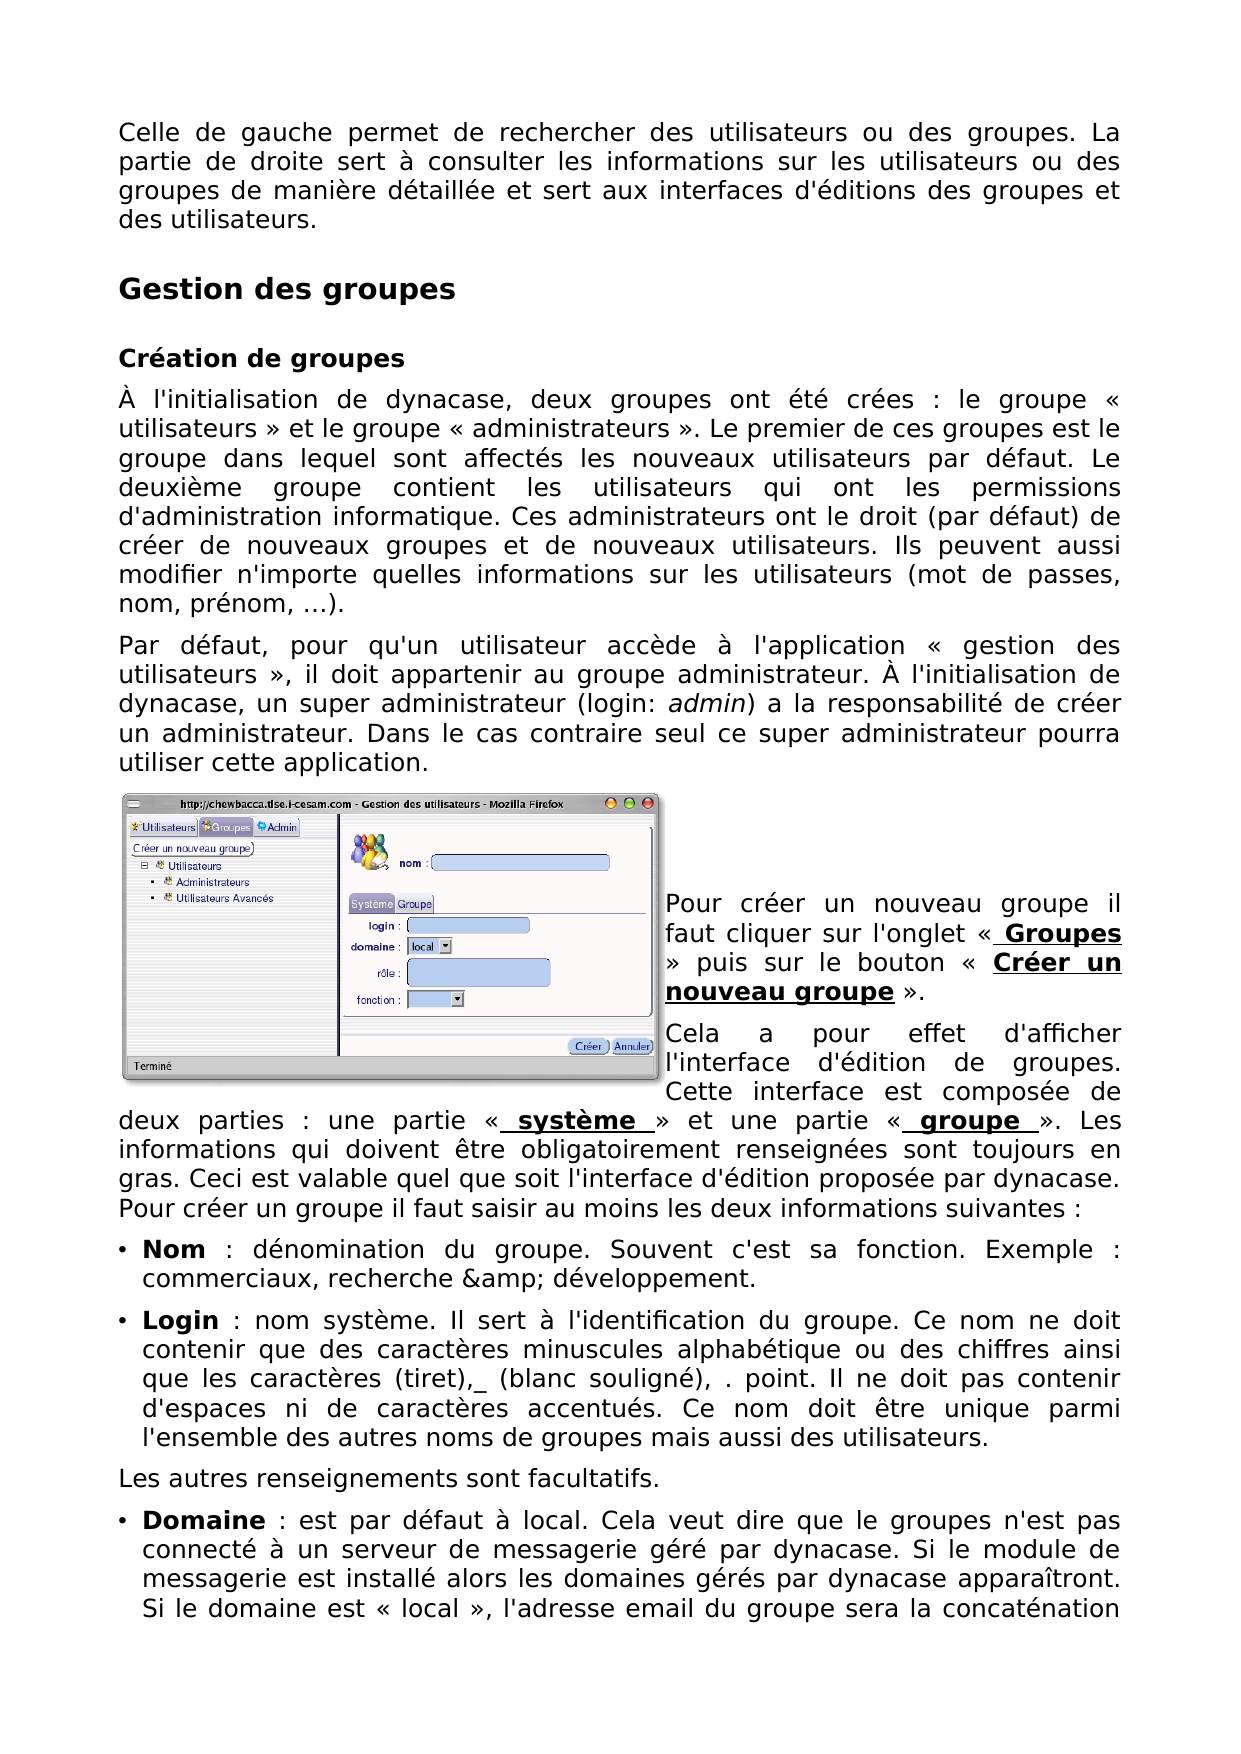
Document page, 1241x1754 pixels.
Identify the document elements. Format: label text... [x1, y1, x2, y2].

text À l'initialisation de dynacase, deux groupes ont été crées : le groupe « utilisateurs » et le groupe « administrateurs ». Le premier de ces groupes est le groupe dans lequel sont affectés les nouveaux utilisateurs par défaut. Le deuxième groupe contient les utilisateurs qui ont les permissions d'administration informatique. Ces administrateurs ont le droit (par défaut) de créer de nouveaux groupes et de nouveaux utilisateurs. Ils peuvent aussi modifier n'importe quelles informations sur les utilisateurs (mot de passes, nom, prénom, …). [118, 385, 1122, 619]
text Celle de gauche permet de rechercher des utilisateurs ou des groupes. La partie de droite sert à consulter les informations sur les utilisateurs ou des groupes de manière détaillée et sert aux interfaces d'éditions des groupes et des utilisateurs. [118, 118, 1122, 235]
list Nom : dénomination du groupe. Souvent c'est sa fonction. Exemple : commerciaux, recherche &amp; développement. [118, 1235, 1122, 1294]
text Cela a pour effet d'afficher l'interface d'édition de groupes. Cette interface est composée de deux parties : une partie « système » et une partie « groupe ». Les informations qui doivent être obligatoirement renseignées sont toujours en gras. Ceci est valable quel que soit l'interface d'édition proposée par dynacase. Pour créer un groupe il faut saisir au moins les deux informations suivantes : [118, 1019, 1122, 1223]
subtitle Gestion des groupes [118, 272, 1122, 306]
text Par défaut, pour qu'un utilisateur accède à l'application « gestion des utilisateurs », il doit appartenir au groupe administrateur. À l'initialisation de dynacase, un super administrateur (login: admin) a la responsabilité de créer un administrateur. Dans le cas contraire seul ce super administrateur pourra utiliser cette application. [118, 631, 1122, 777]
subtitle Création de groupes [118, 344, 1122, 373]
picture [118, 789, 665, 1087]
list Domaine : est par défaut à local. Cela veut dire que le groupes n'est pas connecté à un serveur de messagerie géré par dynacase. Si le module de messagerie est installé alors les domaines gérés par dynacase apparaîtront. Si le domaine est « local », l'adresse email du groupe sera la concaténation [118, 1506, 1122, 1623]
text Les autres renseignements sont facultatifs. [118, 1464, 1122, 1494]
text Pour créer un nouveau groupe il faut cliquer sur l'onglet « Groupes » puis sur le bouton « Créer un nouveau groupe ». [665, 889, 1122, 1006]
list Login : nom système. Il sert à l'identification du groupe. Ce nom ne doit contenir que des caractères minuscules alphabétique ou des chiffres ainsi que les caractères (tiret),_ (blanc souligné), . point. Il ne doit pas contenir d'espaces ni de caractères accentués. Ce nom doit être unique parmi l'ensemble des autres noms de groupes mais aussi des utilisateurs. [118, 1306, 1122, 1452]
